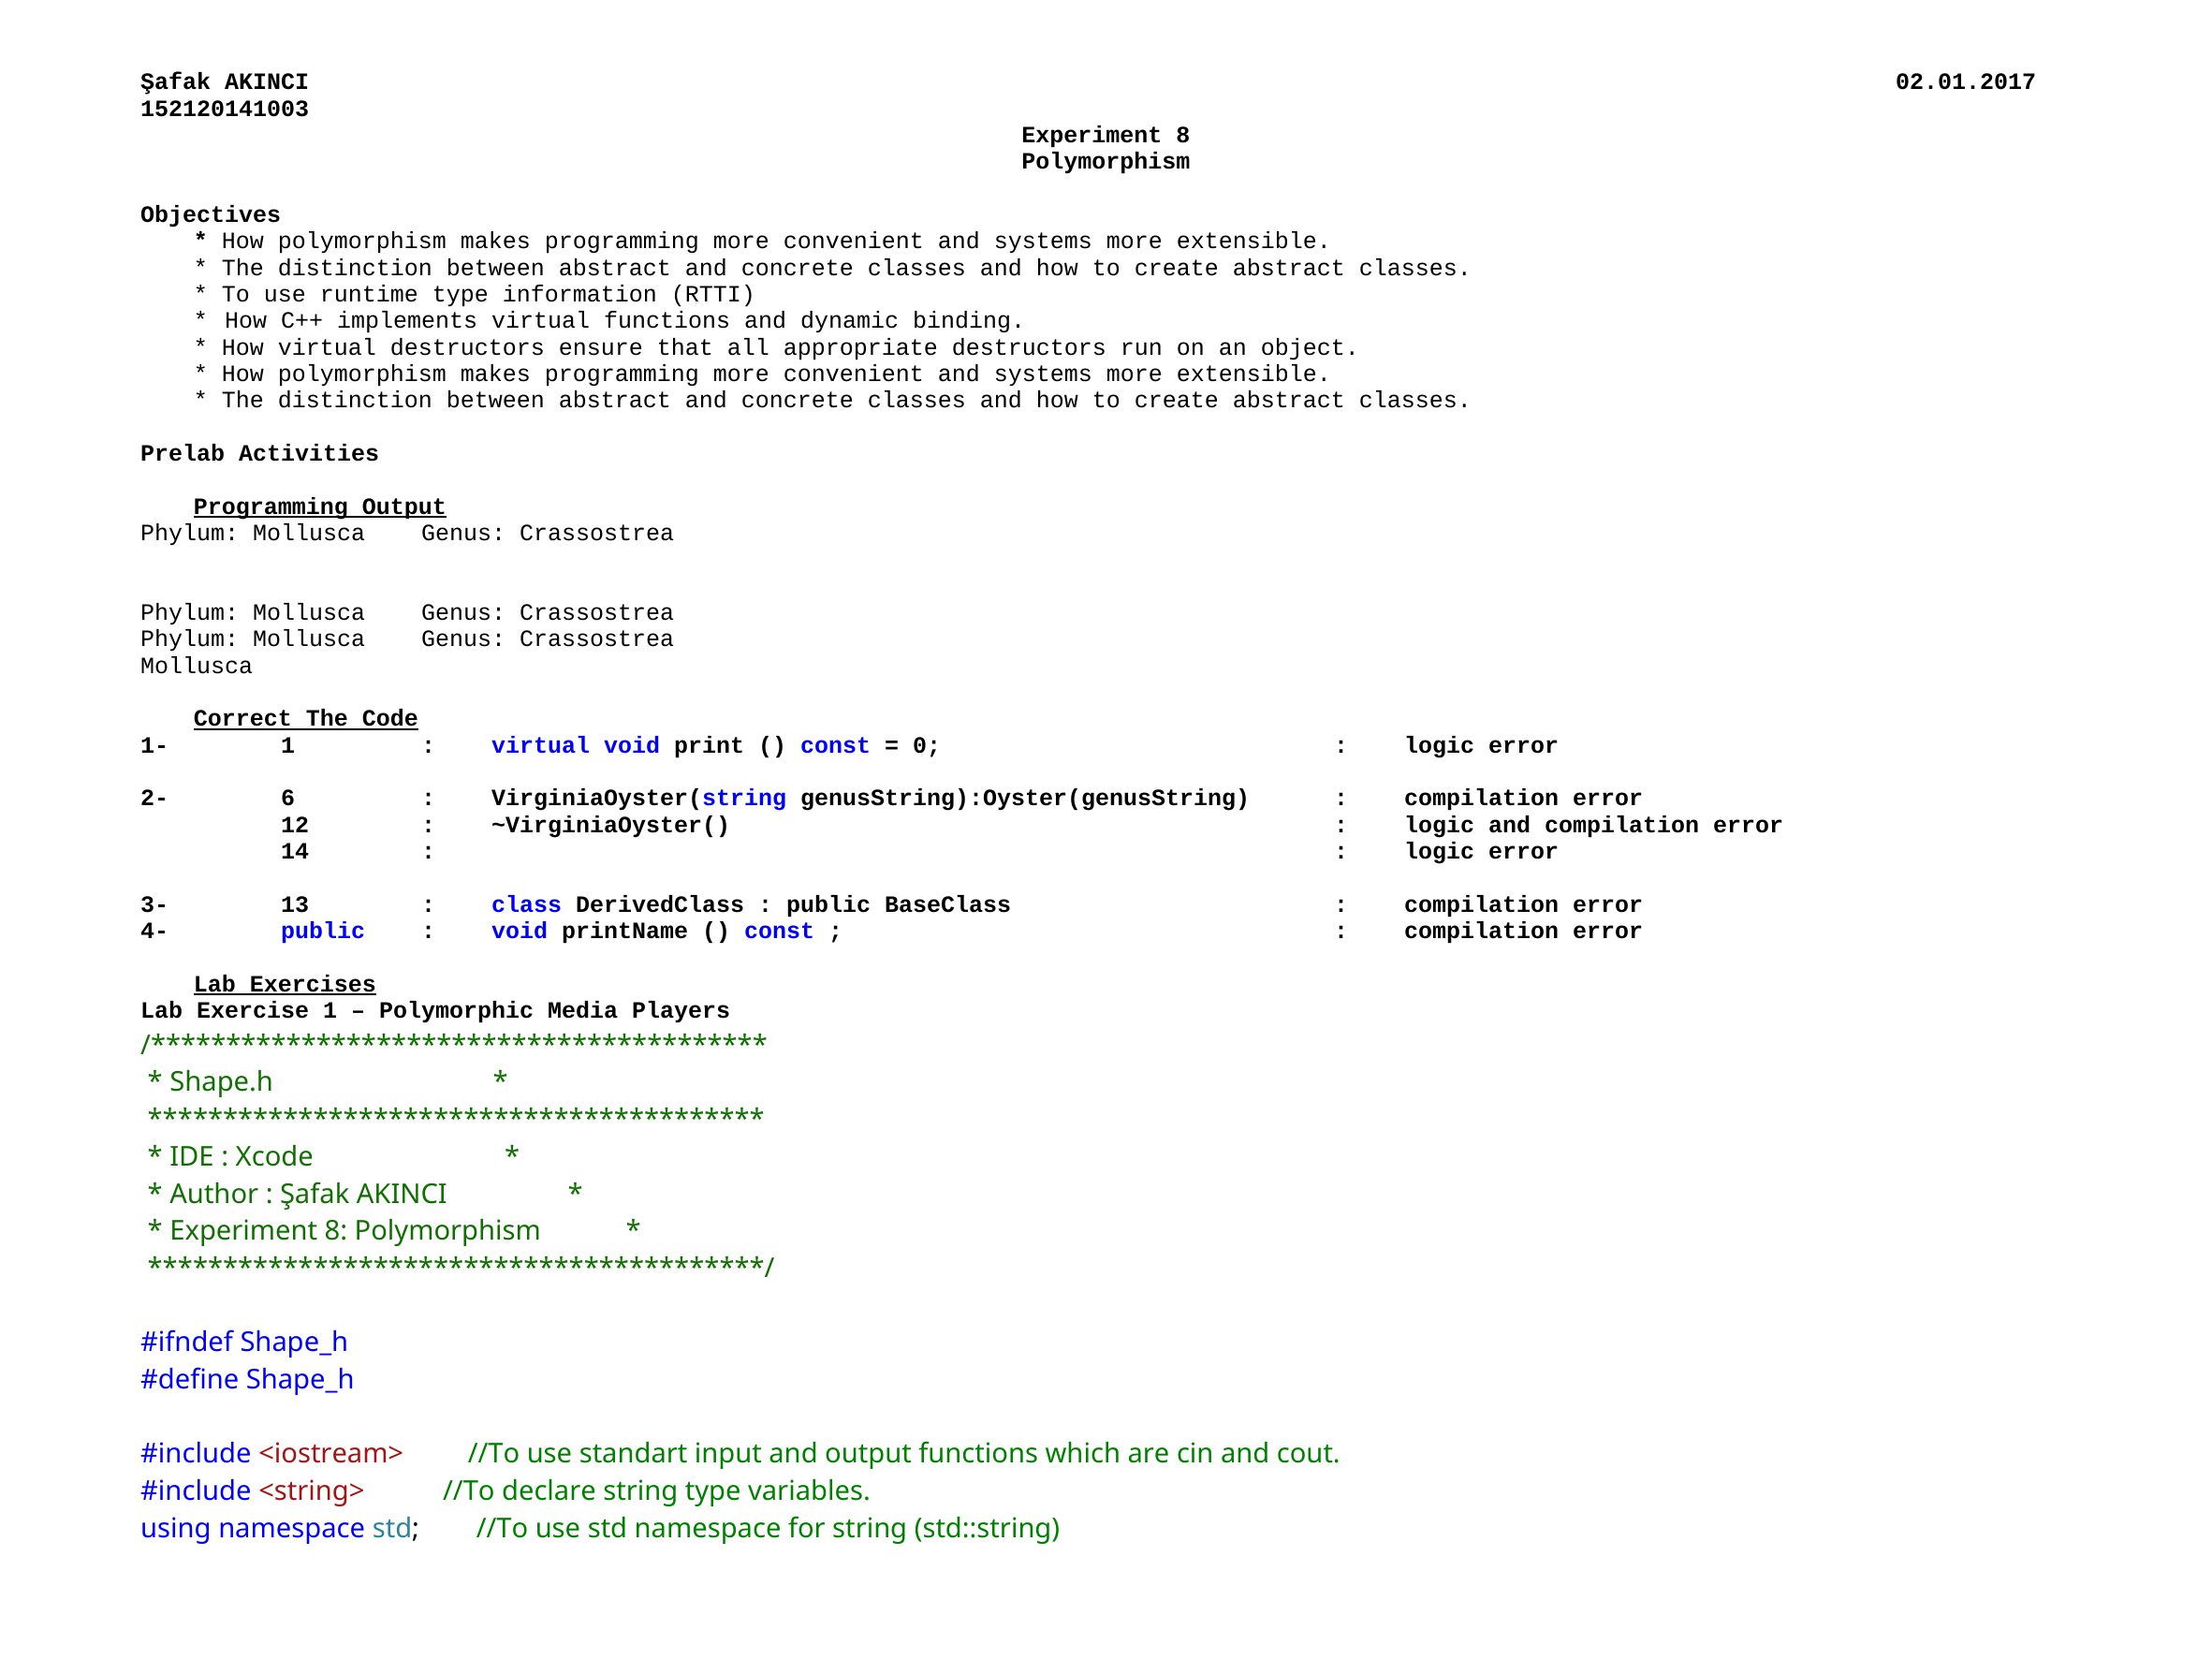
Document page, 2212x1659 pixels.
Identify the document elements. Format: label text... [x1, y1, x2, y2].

text * Shape.h * [140, 1063, 2071, 1099]
text * How polymorphism makes programming more convenient and systems more extensible. [140, 362, 2071, 389]
text #include <string> //To declare string type variables. [140, 1471, 2071, 1508]
text Prelab Activities [140, 442, 2071, 468]
text Programming Output [140, 494, 2071, 521]
text Phylum: Mollusca Genus: Crassostrea [140, 601, 2071, 627]
text Correct The Code [140, 707, 2071, 733]
text Objectives [140, 203, 2071, 229]
text #include <iostream> //To use standart input and output functions which are cin and cout. [140, 1434, 2071, 1471]
text * IDE : Xcode * [140, 1137, 2071, 1174]
text 12 : ~VirginiaOyster() : logic and compilation error [140, 813, 2071, 840]
text *****************************************/ [140, 1248, 2071, 1285]
text Polymorphism [140, 150, 2071, 176]
text Experiment 8 [140, 124, 2071, 150]
text * The distinction between abstract and concrete classes and how to create abstract classes. [140, 389, 2071, 415]
text * How polymorphism makes programming more convenient and systems more extensible. [140, 229, 2071, 256]
text using namespace std; //To use std namespace for string (std::string) [140, 1508, 2071, 1546]
text * How C++ implements virtual functions and dynamic binding. [140, 309, 2071, 335]
text ***************************************** [140, 1099, 2071, 1137]
text Lab Exercise 1 – Polymorphic Media Players [140, 999, 2071, 1025]
text 14 : : logic error [140, 840, 2071, 866]
text 3- 13 : class DerivedClass : public BaseClass : compilation error [140, 892, 2071, 919]
text Phylum: Mollusca Genus: Crassostrea [140, 627, 2071, 653]
text Phylum: Mollusca Genus: Crassostrea [140, 521, 2071, 548]
text /***************************************** [140, 1025, 2071, 1063]
text #ifndef Shape_h [140, 1322, 2071, 1359]
text * How virtual destructors ensure that all appropriate destructors run on an object. [140, 335, 2071, 362]
text 4- public : void printName () const ; : compilation error [140, 919, 2071, 946]
text 2- 6 : VirginiaOyster(string genusString):Oyster(genusString) : compilation error [140, 786, 2071, 813]
text Şafak AKINCI 02.01.2017 [140, 70, 2071, 96]
text * Author : Şafak AKINCI * [140, 1174, 2071, 1211]
text 1- 1 : virtual void print () const = 0; : logic error [140, 733, 2071, 760]
text #define Shape_h [140, 1359, 2071, 1397]
text Mollusca [140, 653, 2071, 681]
text Lab Exercises [140, 972, 2071, 999]
text * To use runtime type information (RTTI) [140, 283, 2071, 309]
text * The distinction between abstract and concrete classes and how to create abstract classes. [140, 256, 2071, 283]
text * Experiment 8: Polymorphism * [140, 1211, 2071, 1248]
text 152120141003 [140, 96, 2071, 124]
